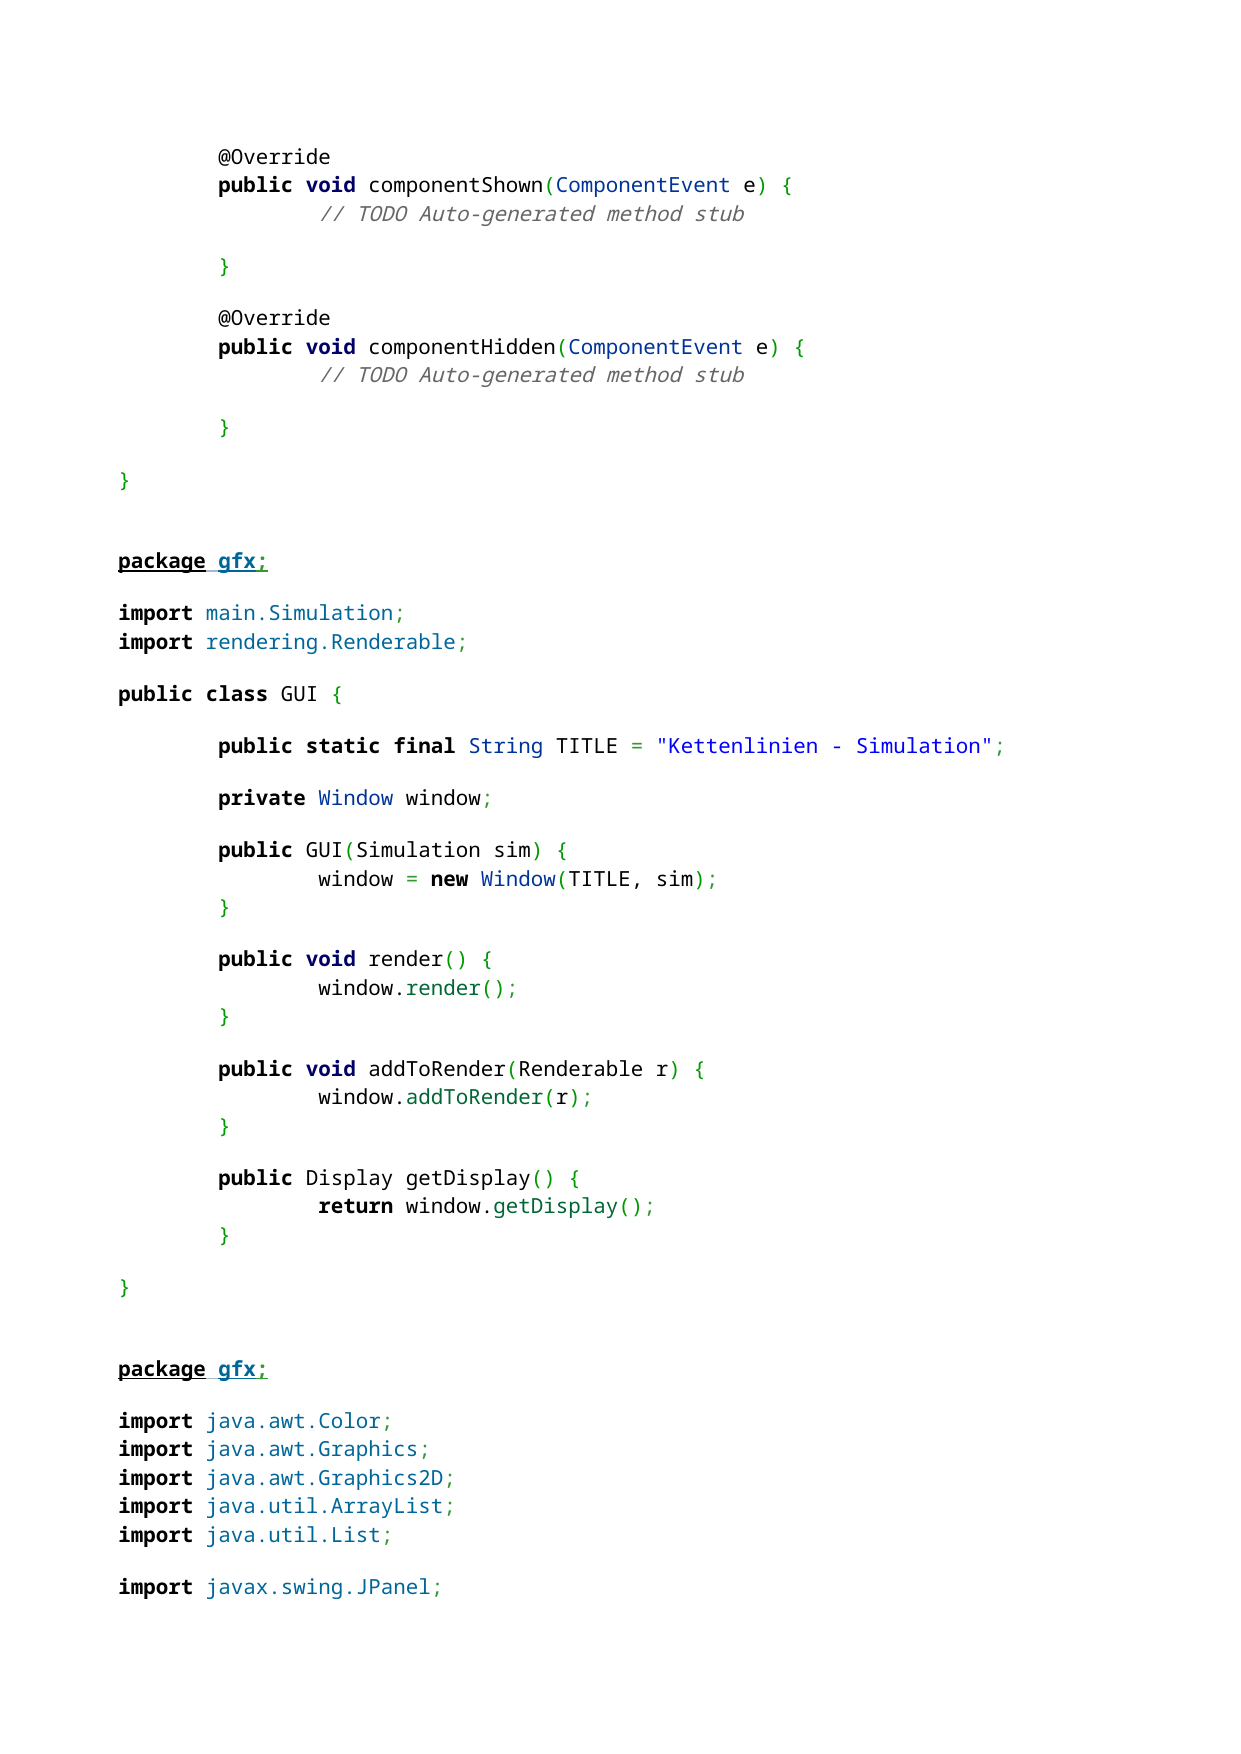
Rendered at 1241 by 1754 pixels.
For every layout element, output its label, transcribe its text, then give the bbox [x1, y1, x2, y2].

text } [118, 1002, 1122, 1030]
text } [118, 1111, 1122, 1139]
text } [118, 251, 1122, 279]
text } [118, 465, 1122, 493]
text window.addToRender(r); [118, 1082, 1122, 1111]
text package gfx; [118, 546, 1122, 575]
text public void render() { [118, 944, 1122, 973]
text window.render(); [118, 973, 1122, 1002]
text import java.util.ArrayList; [118, 1491, 1122, 1520]
text private Window window; [118, 783, 1122, 812]
text import java.awt.Graphics; [118, 1434, 1122, 1463]
text package gfx; [118, 1354, 1122, 1382]
text @Override [118, 142, 1122, 170]
text import main.Simulation; [118, 598, 1122, 627]
text public void componentShown(ComponentEvent e) { [118, 170, 1122, 199]
text public void addToRender(Renderable r) { [118, 1054, 1122, 1082]
text } [118, 892, 1122, 921]
text import java.util.List; [118, 1520, 1122, 1548]
text } [118, 1220, 1122, 1249]
text public class GUI { [118, 679, 1122, 707]
text } [118, 412, 1122, 441]
text } [118, 1272, 1122, 1301]
text // TODO Auto-generated method stub [118, 199, 1122, 227]
text // TODO Auto-generated method stub [118, 360, 1122, 389]
text public GUI(Simulation sim) { [118, 835, 1122, 864]
text import java.awt.Color; [118, 1406, 1122, 1434]
text public void componentHidden(ComponentEvent e) { [118, 332, 1122, 360]
text import java.awt.Graphics2D; [118, 1463, 1122, 1491]
text @Override [118, 303, 1122, 332]
text return window.getDisplay(); [118, 1192, 1122, 1220]
text window = new Window(TITLE, sim); [118, 864, 1122, 892]
text import javax.swing.JPanel; [118, 1572, 1122, 1600]
text import rendering.Renderable; [118, 627, 1122, 655]
text public Display getDisplay() { [118, 1163, 1122, 1192]
text public static final String TITLE = "Kettenlinien - Simulation"; [118, 731, 1122, 759]
